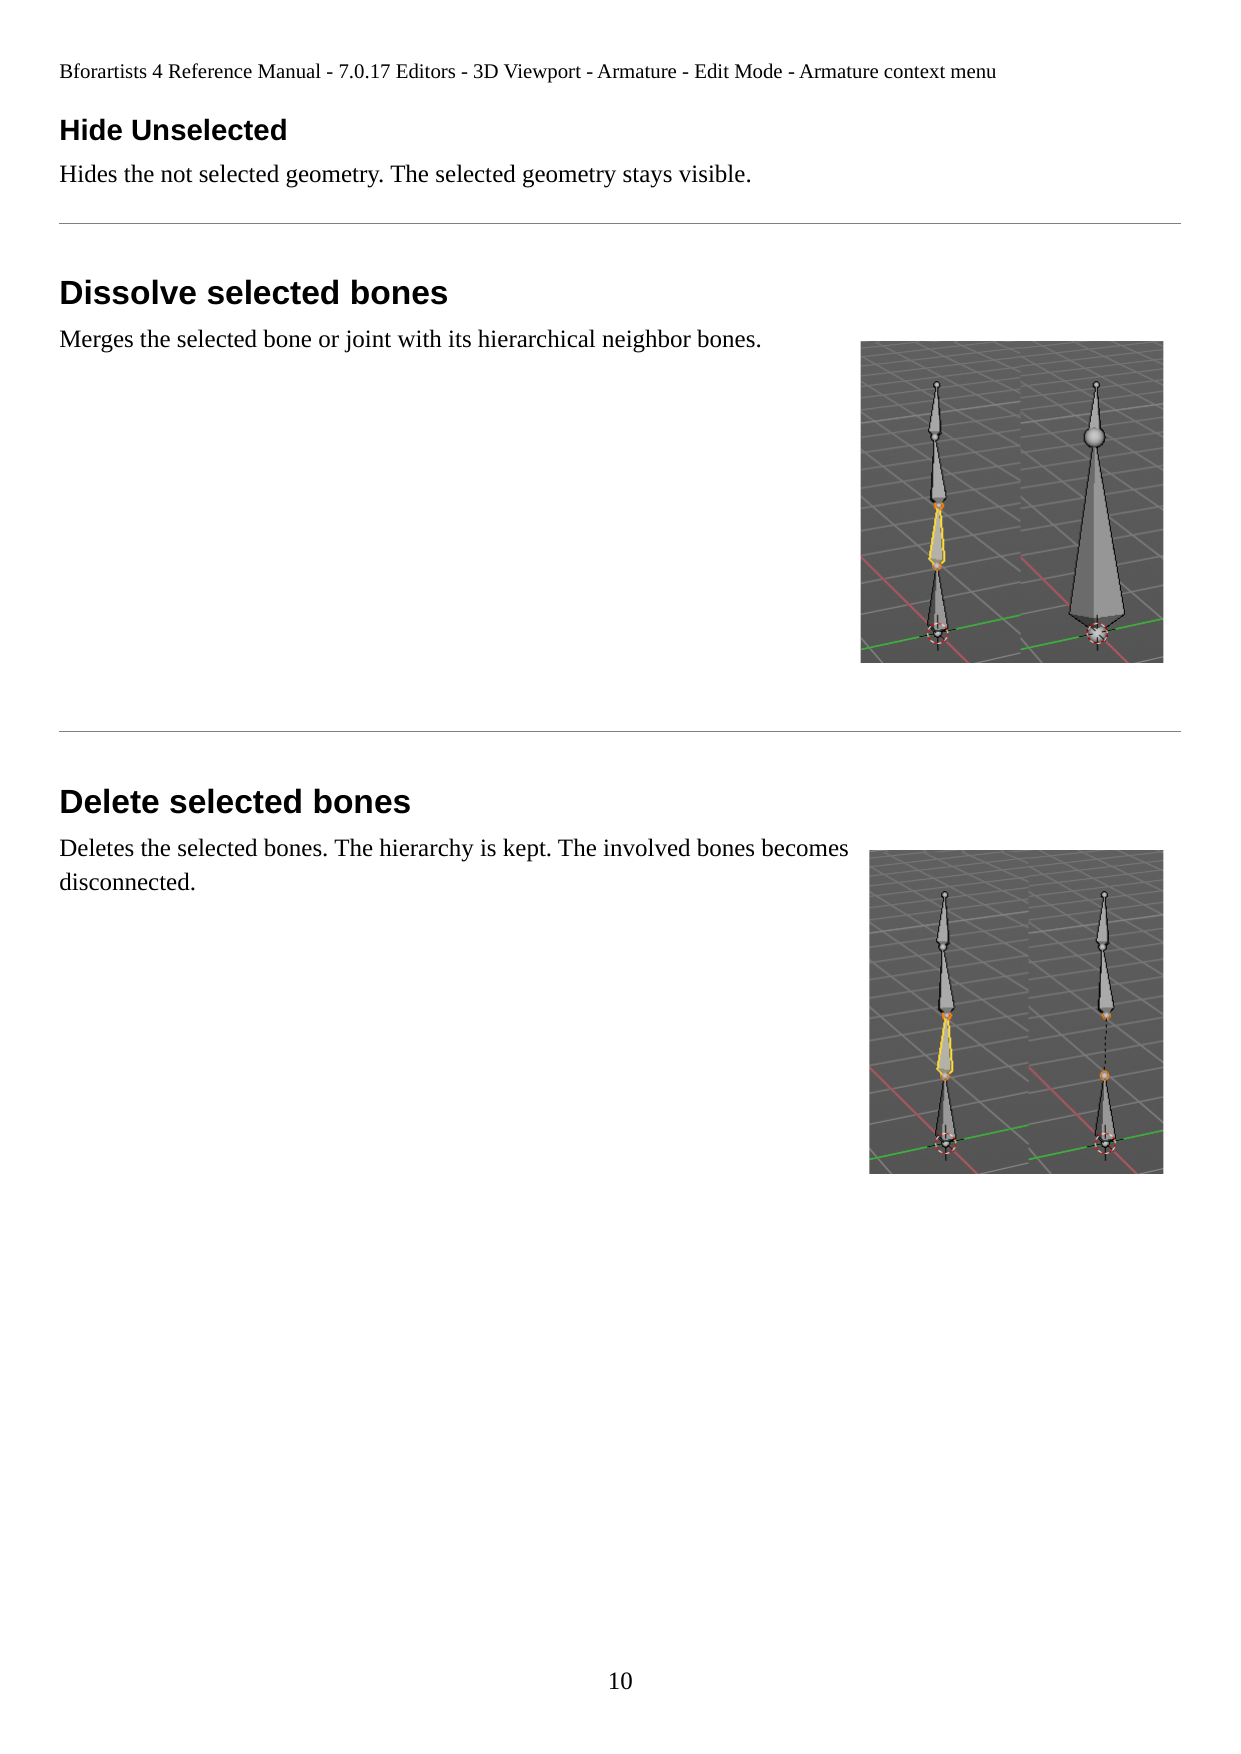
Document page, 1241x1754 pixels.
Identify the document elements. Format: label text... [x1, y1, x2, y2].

picture [860, 341, 1164, 663]
subtitle Delete selected bones [59, 782, 1181, 820]
picture [869, 850, 1164, 1174]
text Hides the not selected geometry. The selected geometry stays visible. [59, 159, 1181, 188]
text Deletes the selected bones. The hierarchy is kept. The involved bones becomes disconnected. [59, 833, 1181, 896]
subtitle Dissolve selected bones [59, 273, 1181, 312]
text Merges the selected bone or joint with its hierarchical neighbor bones. [59, 324, 1181, 353]
subtitle Hide Unselected [59, 113, 1181, 146]
